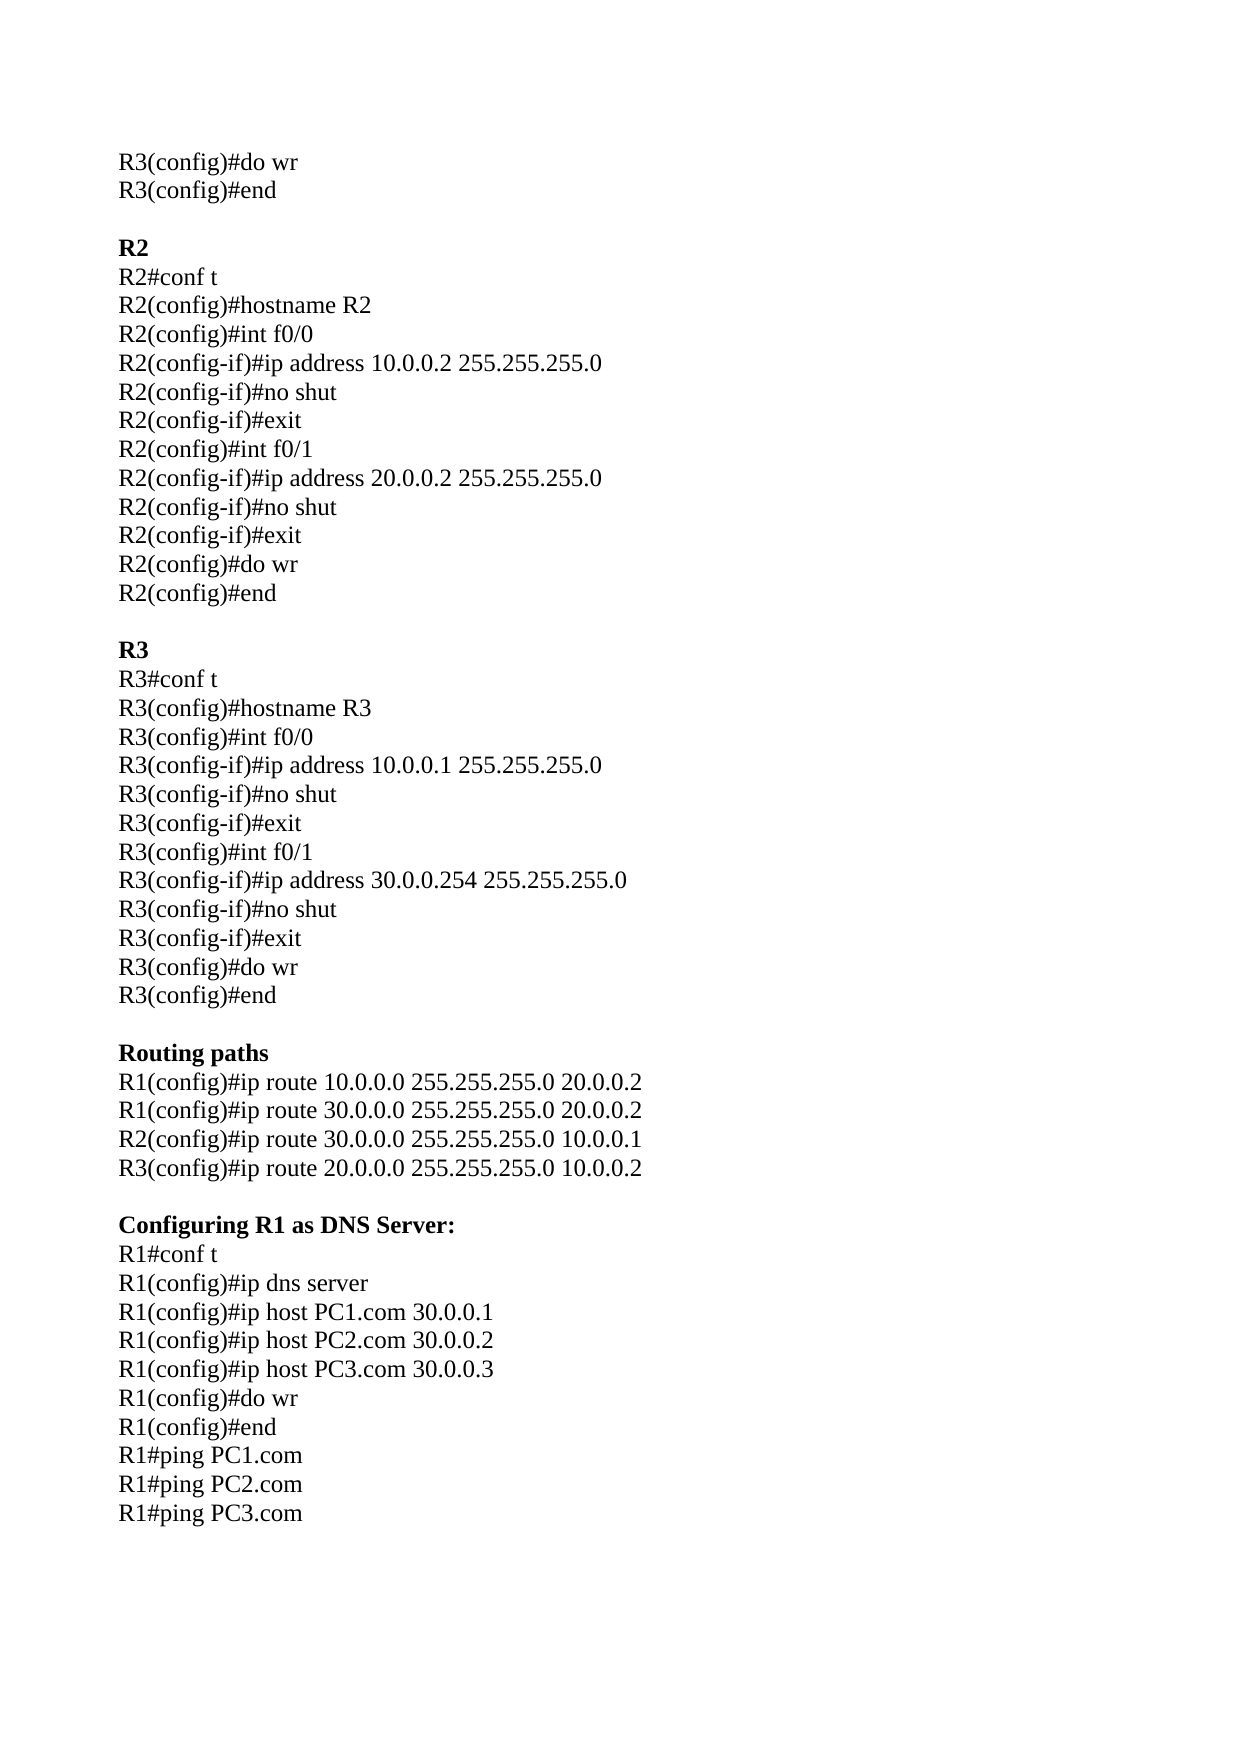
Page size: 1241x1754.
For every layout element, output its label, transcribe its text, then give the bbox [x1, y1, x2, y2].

text R3#conf t [118, 664, 1122, 693]
text R1(config)#end [118, 1412, 1122, 1441]
text R2(config)#int f0/1 [118, 434, 1122, 463]
text R3(config)#end [118, 176, 1122, 204]
text R2#conf t [118, 262, 1122, 291]
text R2(config)#do wr [118, 549, 1122, 578]
text R2(config)#int f0/0 [118, 319, 1122, 348]
text R3(config-if)#no shut [118, 779, 1122, 808]
text R1#ping PC1.com [118, 1441, 1122, 1469]
text Configuring R1 as DNS Server: [118, 1211, 1122, 1239]
text R2(config-if)#no shut [118, 492, 1122, 521]
text R2(config-if)#ip address 10.0.0.2 255.255.255.0 [118, 348, 1122, 377]
text R3(config-if)#exit [118, 808, 1122, 837]
text R3(config)#int f0/1 [118, 837, 1122, 866]
text R2(config-if)#no shut [118, 377, 1122, 406]
text R1#conf t [118, 1239, 1122, 1268]
text R1(config)#ip host PC2.com 30.0.0.2 [118, 1326, 1122, 1354]
text R3 [118, 636, 1122, 664]
text R2(config)#end [118, 578, 1122, 607]
text R2(config)#hostname R2 [118, 291, 1122, 319]
text R3(config)#do wr [118, 147, 1122, 176]
text R2(config-if)#ip address 20.0.0.2 255.255.255.0 [118, 463, 1122, 492]
text R3(config)#do wr [118, 952, 1122, 981]
text R1(config)#ip host PC1.com 30.0.0.1 [118, 1297, 1122, 1326]
text R3(config-if)#no shut [118, 894, 1122, 923]
text Routing paths [118, 1038, 1122, 1067]
text R2(config-if)#exit [118, 406, 1122, 434]
text R1(config)#ip route 30.0.0.0 255.255.255.0 20.0.0.2 [118, 1096, 1122, 1124]
text R3(config-if)#ip address 30.0.0.254 255.255.255.0 [118, 866, 1122, 894]
text R1(config)#ip dns server [118, 1268, 1122, 1297]
text R1(config)#ip host PC3.com 30.0.0.3 [118, 1354, 1122, 1383]
text R3(config)#end [118, 981, 1122, 1009]
text R2 [118, 233, 1122, 262]
text R3(config-if)#ip address 10.0.0.1 255.255.255.0 [118, 751, 1122, 779]
text R3(config)#ip route 20.0.0.0 255.255.255.0 10.0.0.2 [118, 1153, 1122, 1182]
text R3(config)#int f0/0 [118, 722, 1122, 751]
text R3(config-if)#exit [118, 923, 1122, 952]
text R1#ping PC3.com [118, 1498, 1122, 1527]
text R2(config-if)#exit [118, 521, 1122, 549]
text R2(config)#ip route 30.0.0.0 255.255.255.0 10.0.0.1 [118, 1124, 1122, 1153]
text R3(config)#hostname R3 [118, 693, 1122, 722]
text R1(config)#do wr [118, 1383, 1122, 1412]
text R1#ping PC2.com [118, 1469, 1122, 1498]
text R1(config)#ip route 10.0.0.0 255.255.255.0 20.0.0.2 [118, 1067, 1122, 1096]
